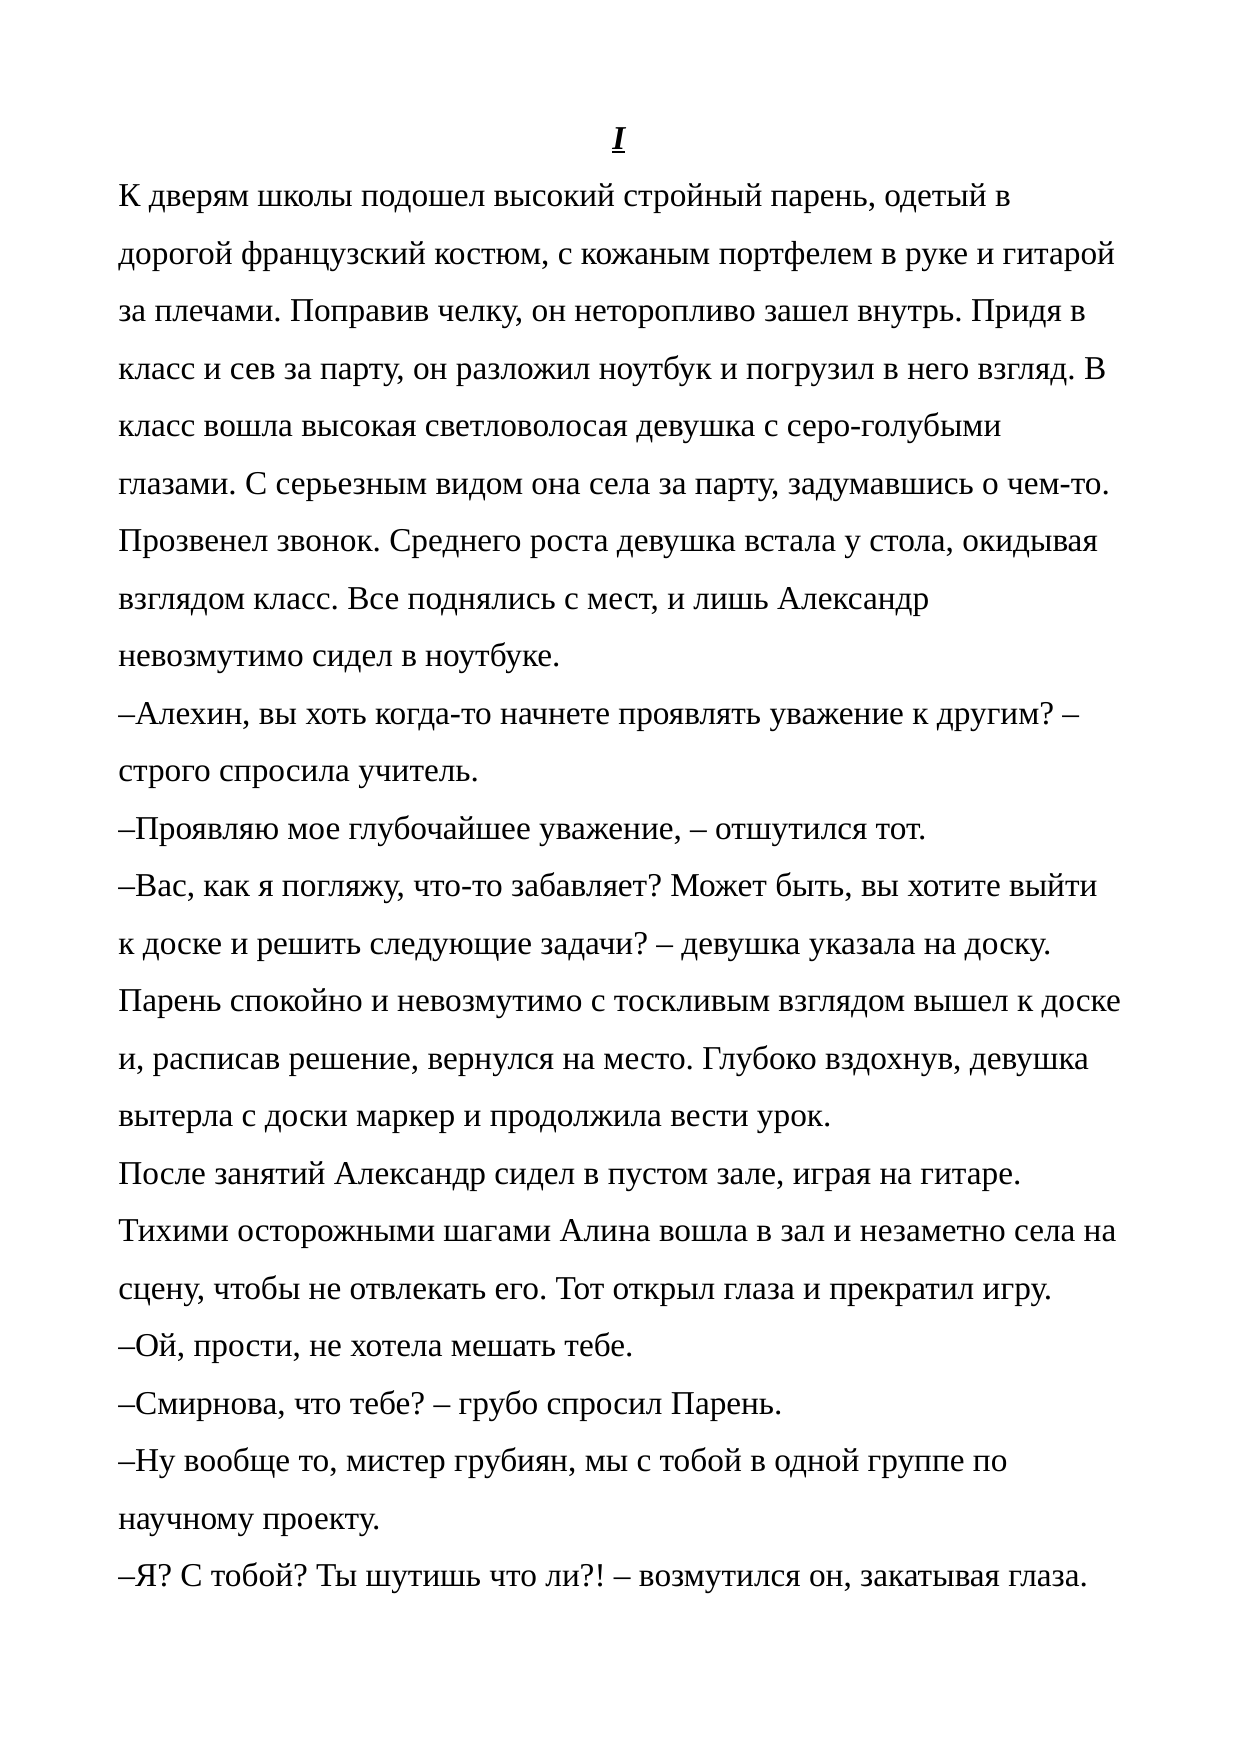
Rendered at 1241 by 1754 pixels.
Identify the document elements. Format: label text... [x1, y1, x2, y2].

text –Алехин, вы хоть когда-то начнете проявлять уважение к другим? – строго спросила учитель. [118, 693, 1122, 789]
text –Смирнова, что тебе? – грубо спросил Парень. [118, 1383, 1122, 1421]
text –Ну вообще то, мистер грубиян, мы с тобой в одной группе по научному проекту. [118, 1441, 1122, 1536]
text –Проявляю мое глубочайшее уважение, – отшутился тот. [118, 808, 1122, 846]
text –Вас, как я погляжу, что-то забавляет? Может быть, вы хотите выйти к доске и решить следующие задачи? – девушка указала на доску. [118, 866, 1122, 961]
text I [118, 118, 1122, 156]
text –Я? С тобой? Ты шутишь что ли?! – возмутился он, закатывая глаза. [118, 1556, 1122, 1594]
text Парень спокойно и невозмутимо с тоскливым взглядом вышел к доске и, расписав решение, вернулся на место. Глубоко вздохнув, девушка вытерла с доски маркер и продолжила вести урок. [118, 981, 1122, 1134]
text –Ой, прости, не хотела мешать тебе. [118, 1326, 1122, 1364]
text К дверям школы подошел высокий стройный парень, одетый в дорогой французский костюм, с кожаным портфелем в руке и гитарой за плечами. Поправив челку, он неторопливо зашел внутрь. Придя в класс и сев за парту, он разложил ноутбук и погрузил в него взгляд. В класс вошла высокая светловолосая девушка с серо-голубыми глазами. С серьезным видом она села за парту, задумавшись о чем-то. Прозвенел звонок. Среднего роста девушка встала у стола, окидывая взглядом класс. Все поднялись с мест, и лишь Александр невозмутимо сидел в ноутбуке. [118, 176, 1122, 674]
text После занятий Александр сидел в пустом зале, играя на гитаре. Тихими осторожными шагами Алина вошла в зал и незаметно села на сцену, чтобы не отвлекать его. Тот открыл глаза и прекратил игру. [118, 1153, 1122, 1306]
